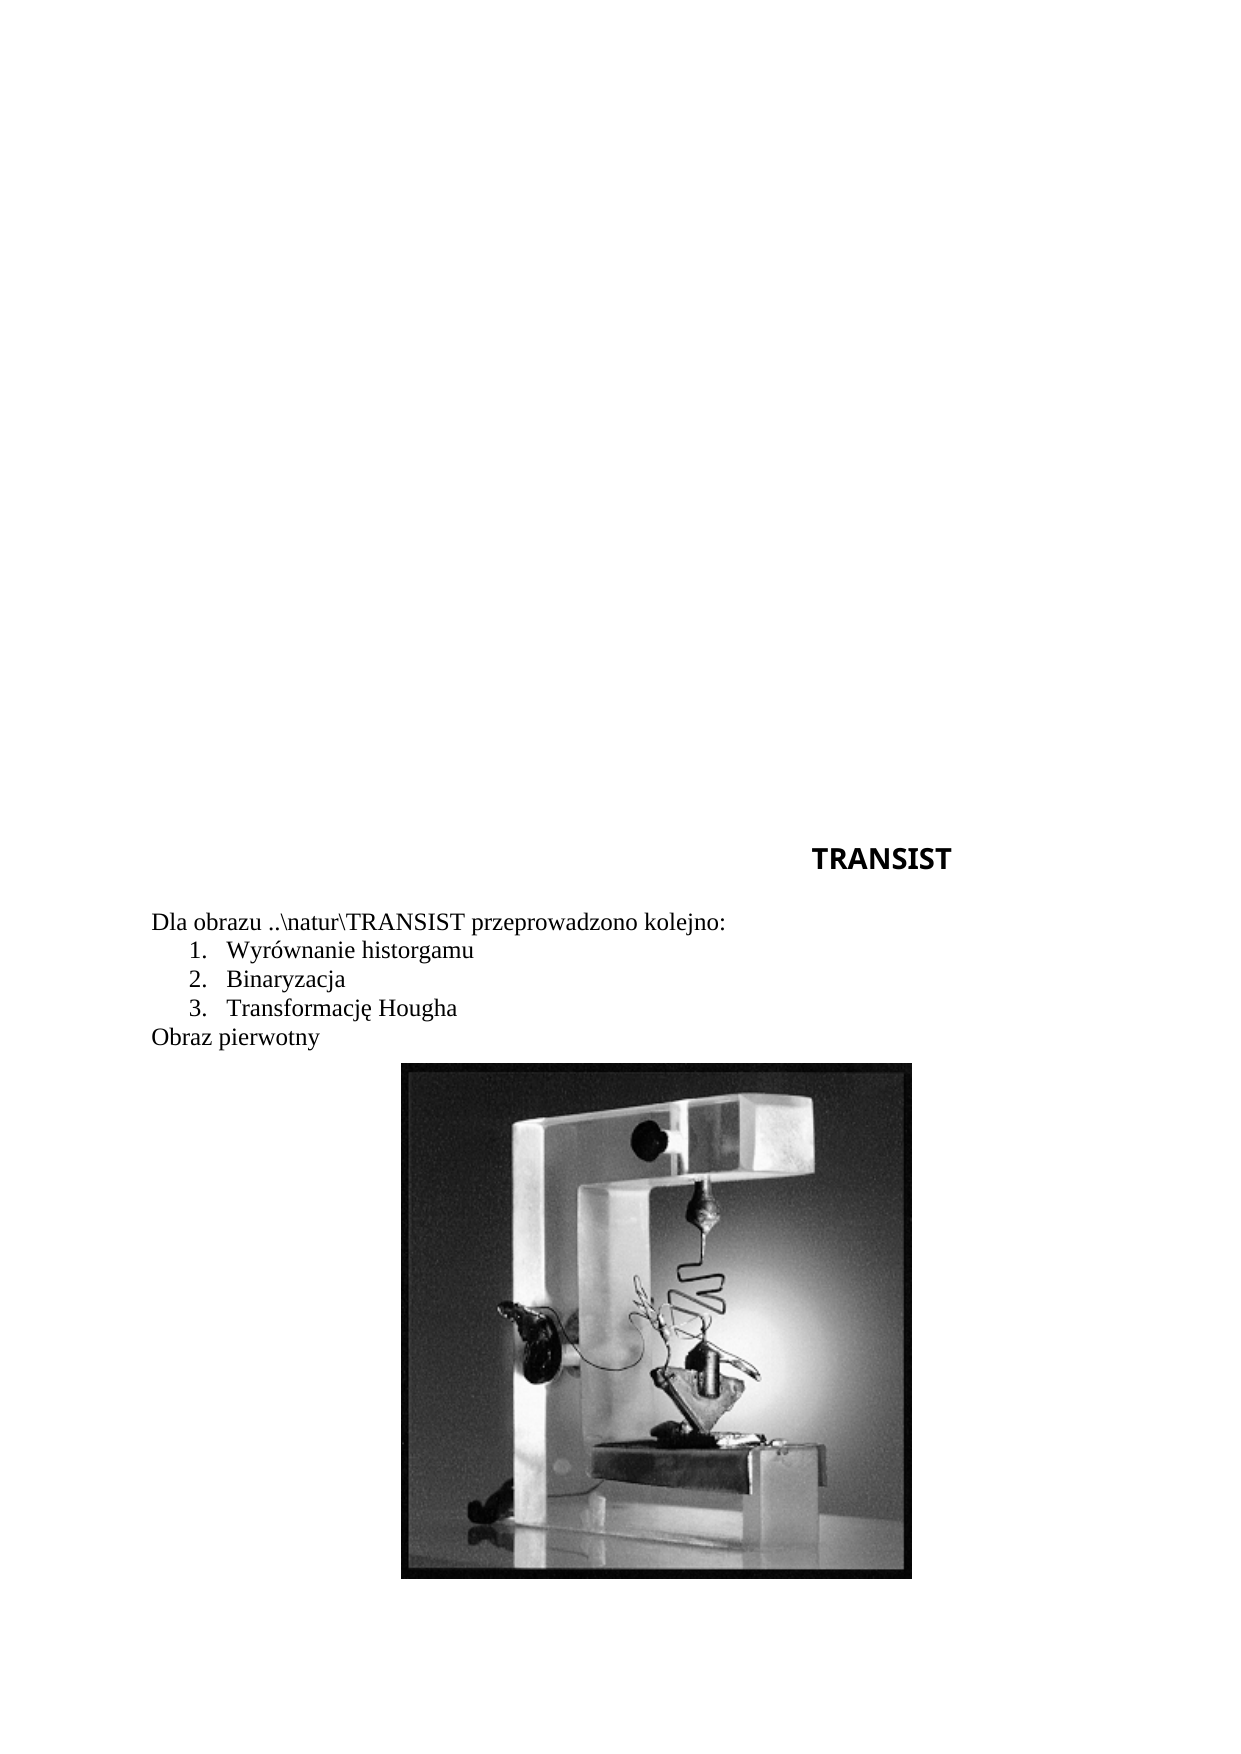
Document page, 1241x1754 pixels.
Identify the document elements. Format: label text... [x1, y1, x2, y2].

subtitle TRANSIST [738, 838, 1093, 878]
list Wyrównanie historgamu [189, 936, 1093, 964]
text Dla obrazu ..\natur\TRANSIST przeprowadzono kolejno: [151, 907, 1093, 936]
list Binaryzacja [189, 964, 1093, 993]
text Obraz pierwotny [151, 1022, 1093, 1051]
list Transformację Hougha [189, 993, 1093, 1022]
picture [401, 1063, 912, 1579]
